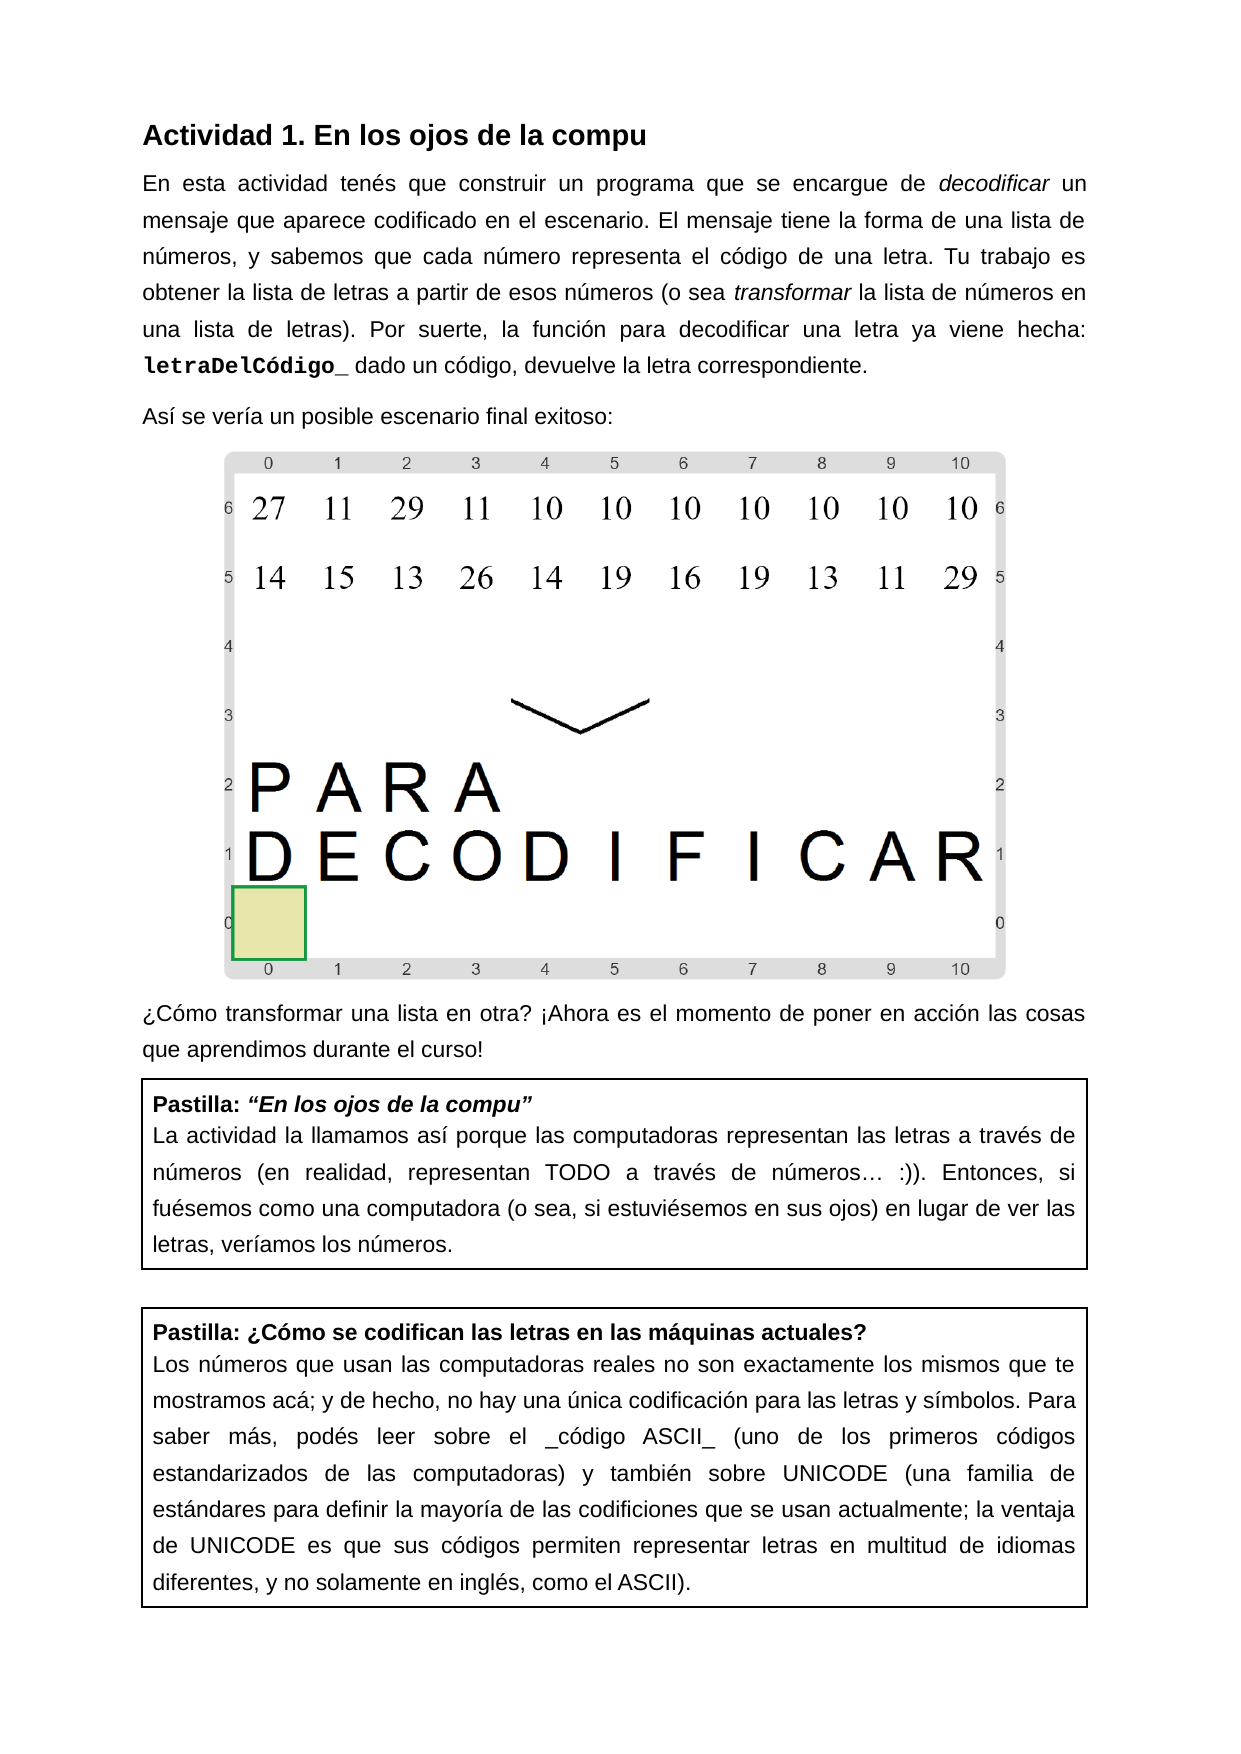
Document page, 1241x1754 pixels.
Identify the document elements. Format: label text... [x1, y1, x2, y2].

table_header Pastilla: ¿Cómo se codifican las letras en las máquinas actuales? Los números que usan las computadoras reales no son exactamente los mismos que te mostramos acá; y de hecho, no hay una única codificación para las letras y símbolos. Para saber más, podés leer sobre el _código ASCII_ (uno de los primeros códigos estandarizados de las computadoras) y también sobre UNICODE (una familia de estándares para definir la mayoría de las codificiones que se usan actualmente; la ventaja de UNICODE es que sus códigos permiten representar letras en multitud de idiomas diferentes, y no solamente en inglés, como el ASCII). [143, 1309, 1086, 1606]
table_header Pastilla: “En los ojos de la compu” La actividad la llamamos así porque las computadoras representan las letras a través de números (en realidad, representan TODO a través de números… :)). Entonces, si fuésemos como una computadora (o sea, si estuviésemos en sus ojos) en lugar de ver las letras, veríamos los números. [143, 1080, 1086, 1268]
text En esta actividad tenés que construir un programa que se encargue de decodificar un mensaje que aparece codificado en el escenario. El mensaje tiene la forma de una lista de números, y sabemos que cada número representa el código de una letra. Tu trabajo es obtener la lista de letras a partir de esos números (o sea transformar la lista de números en una lista de letras). Por suerte, la función para decodificar una letra ya viene hecha: letraDelCódigo_ dado un código, devuelve la letra correspondiente. [142, 170, 1087, 380]
picture [219, 445, 1011, 984]
text Actividad 1. En los ojos de la compu [142, 118, 1087, 152]
text Así se vería un posible escenario final exitoso: [142, 403, 1087, 429]
text ¿Cómo transformar una lista en otra? ¡Ahora es el momento de poner en acción las cosas que aprendimos durante el curso! [142, 999, 1087, 1062]
